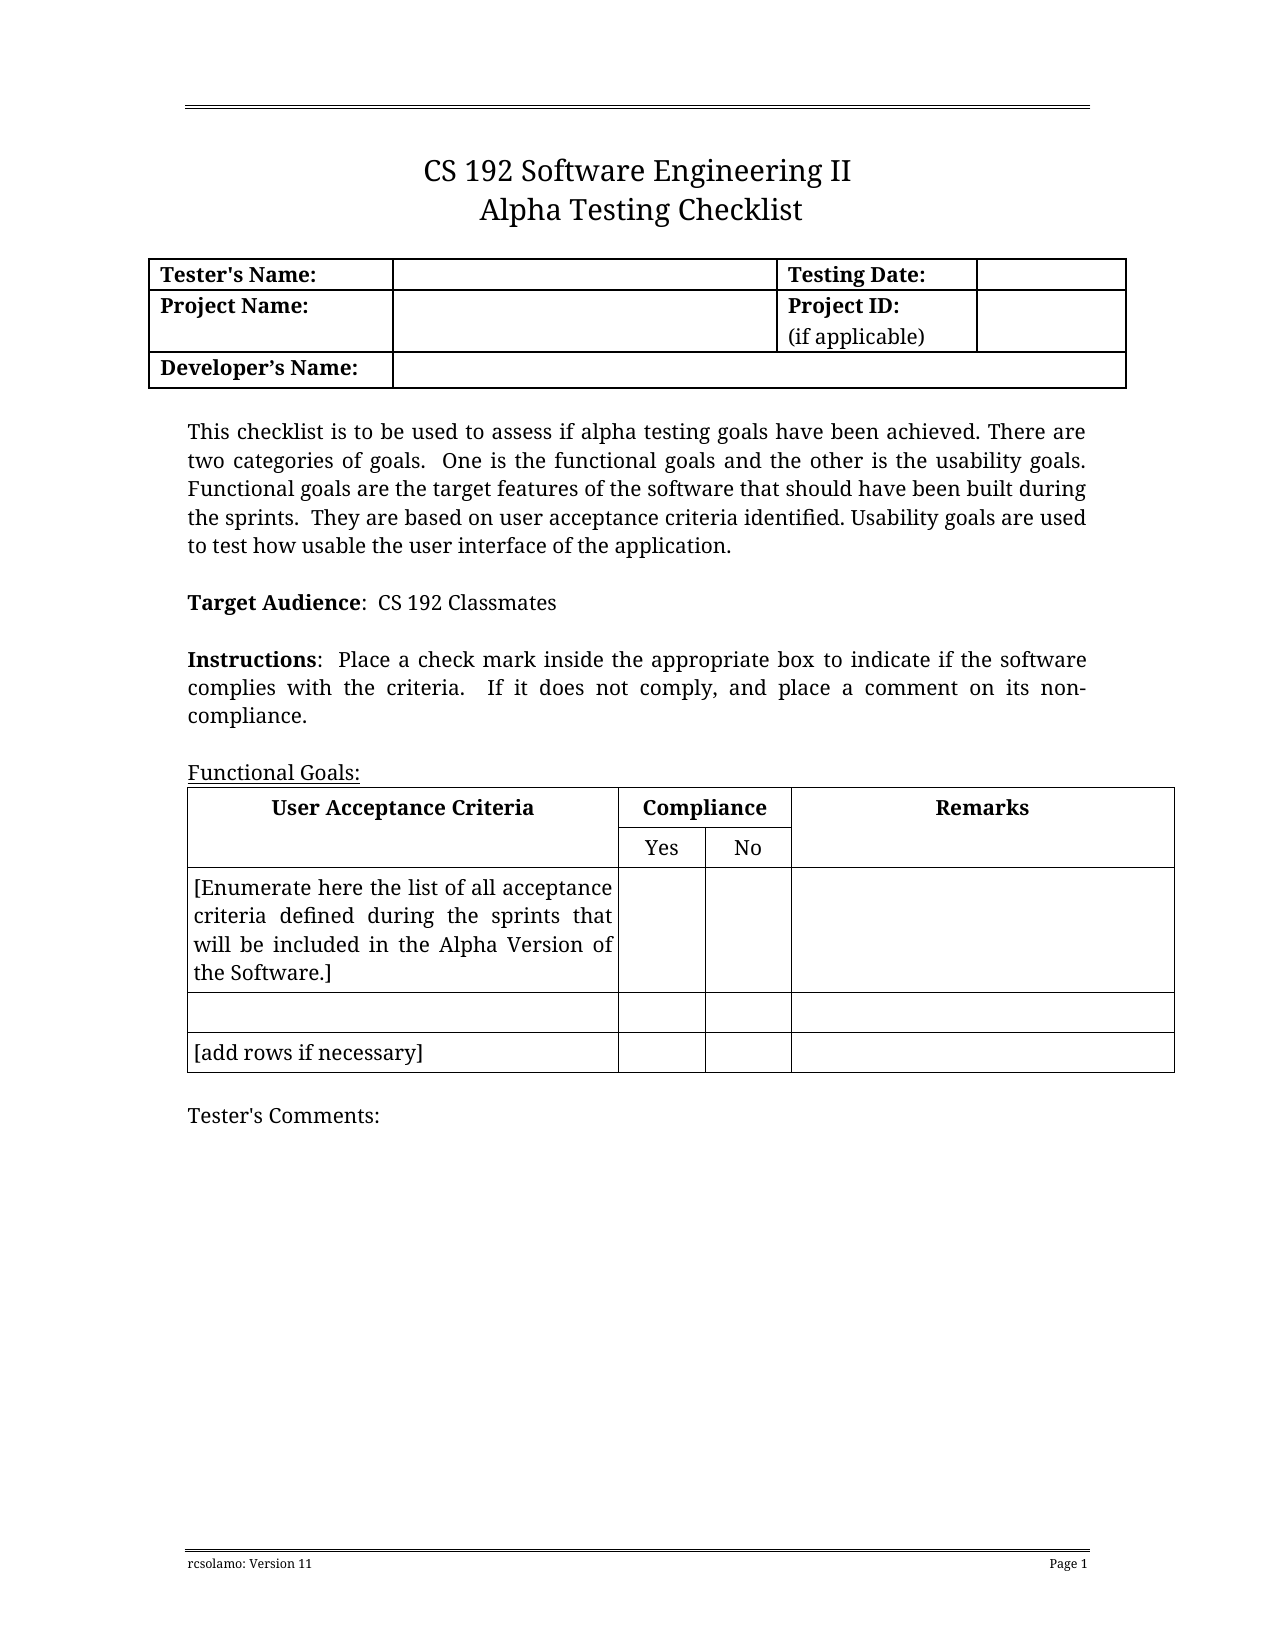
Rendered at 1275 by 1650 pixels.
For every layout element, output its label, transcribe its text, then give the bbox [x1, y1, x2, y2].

table_cell [706, 1033, 791, 1072]
table_cell No [706, 828, 791, 867]
table_cell [add rows if necessary] [188, 1033, 618, 1072]
table_cell [706, 868, 791, 992]
table_cell [619, 1033, 705, 1072]
table_header [394, 260, 776, 289]
table_header Compliance [619, 788, 791, 827]
table_cell (if applicable) [778, 320, 976, 351]
table_cell [Enumerate here the list of all acceptance criteria defined during the sprints that will be included in the Alpha Version of the Software.] [188, 868, 618, 992]
table_cell [188, 993, 618, 1032]
text Functional Goals: [187, 758, 1087, 787]
table_cell [706, 993, 791, 1032]
table_header [978, 260, 1125, 289]
text Target Audience: CS 192 Classmates [187, 588, 1087, 616]
table_header Testing Date: [778, 260, 976, 289]
table_cell [792, 1033, 1174, 1072]
table_cell [978, 291, 1125, 351]
table_cell Project Name: [150, 291, 392, 351]
text Tester's Comments: [187, 1101, 1087, 1129]
table_cell [394, 353, 1125, 387]
table_cell [619, 993, 705, 1032]
table_header Tester's Name: [150, 260, 392, 289]
table_cell Project ID: [778, 291, 976, 320]
text Alpha Testing Checklist [187, 190, 1087, 229]
table_cell [792, 868, 1174, 992]
table_cell Yes [619, 828, 705, 867]
table_cell [394, 291, 776, 351]
text This checklist is to be used to assess if alpha testing goals have been achieved. There are two categories of goals. One is the functional goals and the other is the usability goals. Functional goals are the target features of the software that should have been built during the sprints. They are based on user acceptance criteria identified. Usability goals are used to test how usable the user interface of the application. [187, 417, 1087, 559]
table_header User Acceptance Criteria [188, 788, 618, 867]
table_cell [619, 868, 705, 992]
text Instructions: Place a check mark inside the appropriate box to indicate if the software complies with the criteria. If it does not comply, and place a comment on its non-compliance. [187, 645, 1087, 730]
table_header Remarks [792, 788, 1174, 867]
table_cell [792, 993, 1174, 1032]
text CS 192 Software Engineering II [187, 150, 1087, 190]
table_cell Developer’s Name: [150, 353, 392, 387]
